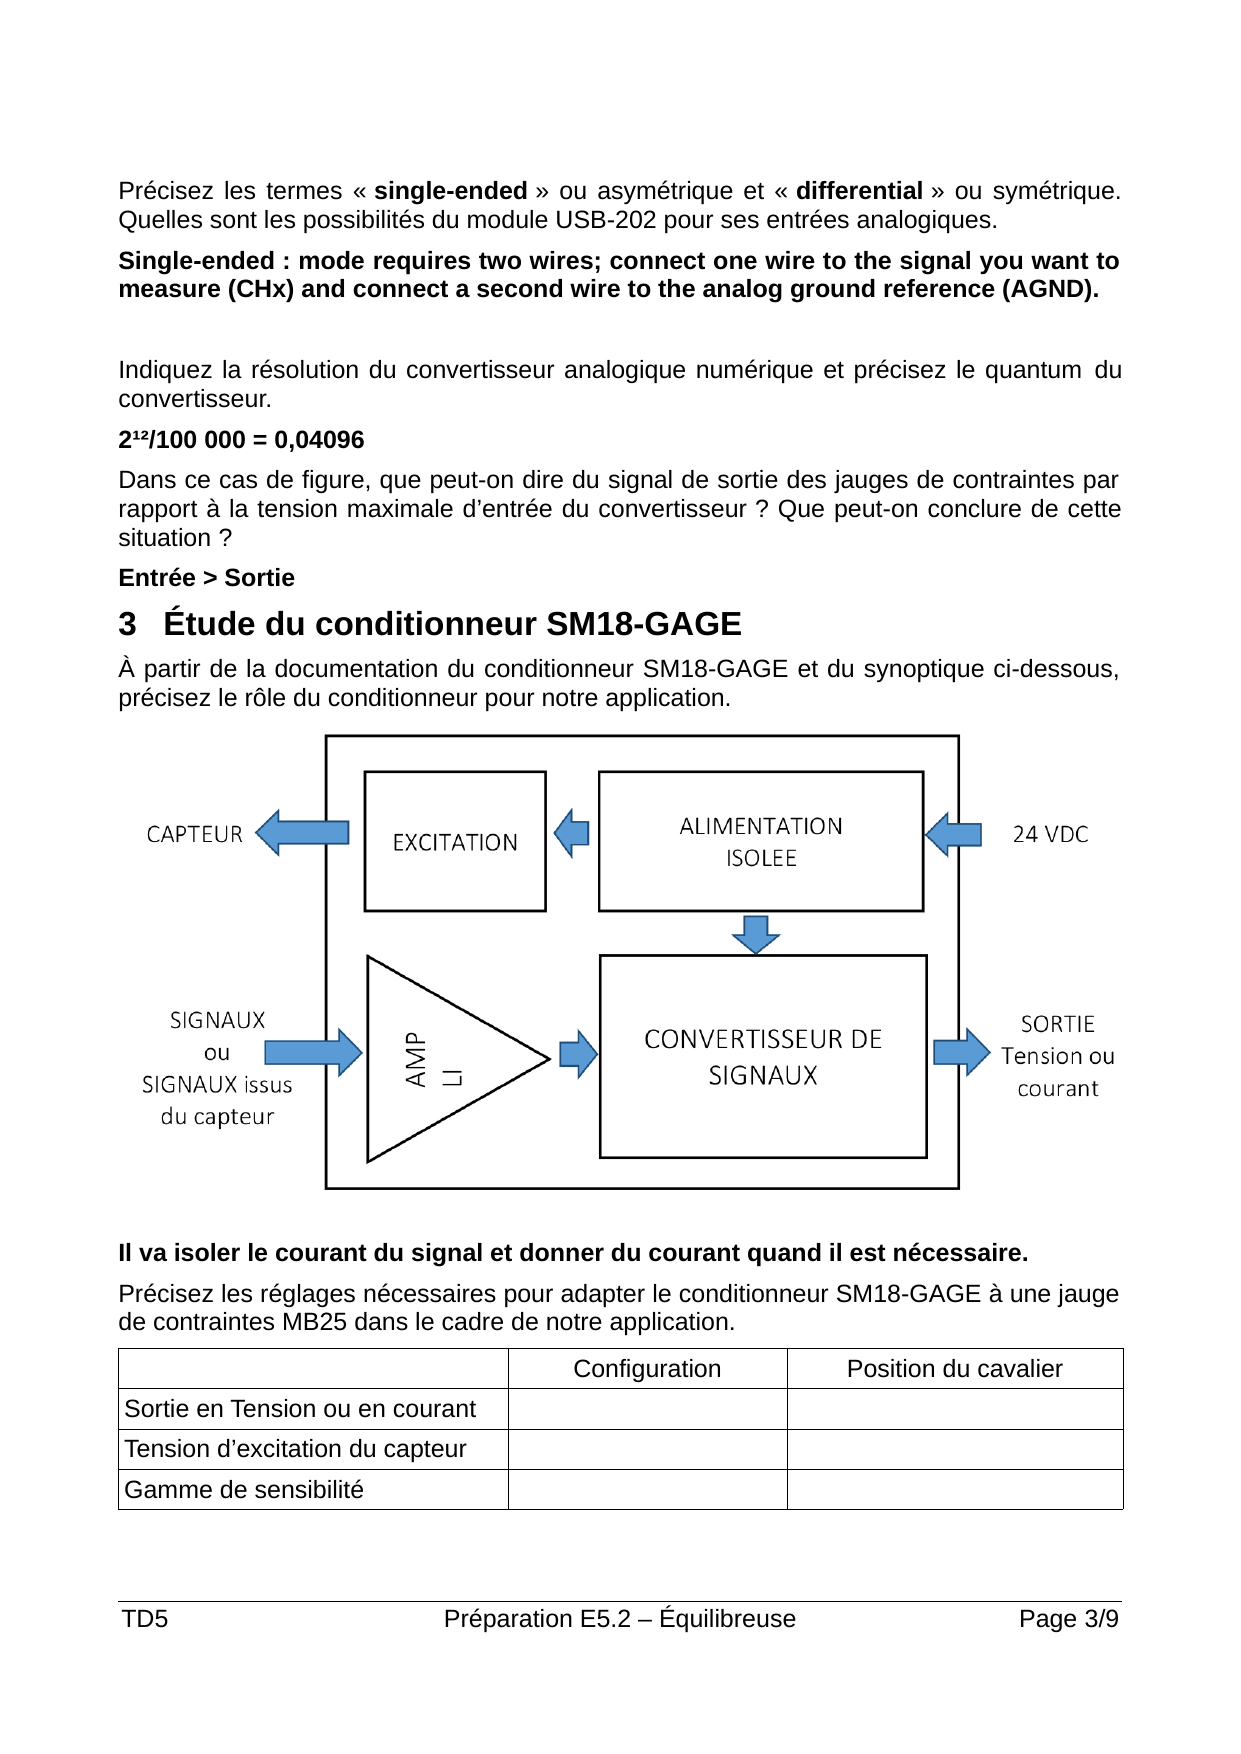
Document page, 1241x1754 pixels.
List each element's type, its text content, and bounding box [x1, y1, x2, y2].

text Indiquez la résolution du convertisseur analogique numérique et précisez le quantum du convertisseur. [118, 355, 1122, 413]
table_cell Gamme de sensibilité [119, 1470, 508, 1509]
subtitle Étude du conditionneur SM18-GAGE [118, 604, 1122, 642]
table_header Position du cavalier [788, 1349, 1123, 1388]
table_cell [788, 1470, 1123, 1509]
table_cell [788, 1430, 1123, 1469]
table_cell [509, 1389, 787, 1428]
text Précisez les réglages nécessaires pour adapter le conditionneur SM18-GAGE à une jauge de contraintes MB25 dans le cadre de notre application. [118, 1279, 1122, 1336]
text Précisez les termes « single-ended » ou asymétrique et « differential » ou symétrique. Quelles sont les possibilités du module USB-202 pour ses entrées analogiques. [118, 176, 1122, 234]
table_cell Sortie en Tension ou en courant [119, 1389, 508, 1428]
table_cell [509, 1430, 787, 1469]
text Entrée > Sortie [118, 563, 1122, 592]
text Il va isoler le courant du signal et donner du courant quand il est nécessaire. [118, 1238, 1122, 1267]
table_cell Tension d’excitation du capteur [119, 1430, 508, 1469]
text 2¹²/100 000 = 0,04096 [118, 425, 1122, 453]
table_header Configuration [509, 1349, 787, 1388]
text À partir de la documentation du conditionneur SM18-GAGE et du synoptique ci-dessous, précisez le rôle du conditionneur pour notre application. [118, 654, 1122, 711]
table_header [119, 1349, 508, 1388]
text Single-ended : mode requires two wires; connect one wire to the signal you want to measure (CHx) and connect a second wire to the analog ground reference (AGND). [118, 246, 1122, 303]
table_cell [509, 1470, 787, 1509]
table_cell [788, 1389, 1123, 1428]
picture [118, 723, 1123, 1198]
text Dans ce cas de figure, que peut-on dire du signal de sortie des jauges de contraintes par rapport à la tension maximale d’entrée du convertisseur ? Que peut-on conclure de cette situation ? [118, 465, 1122, 551]
